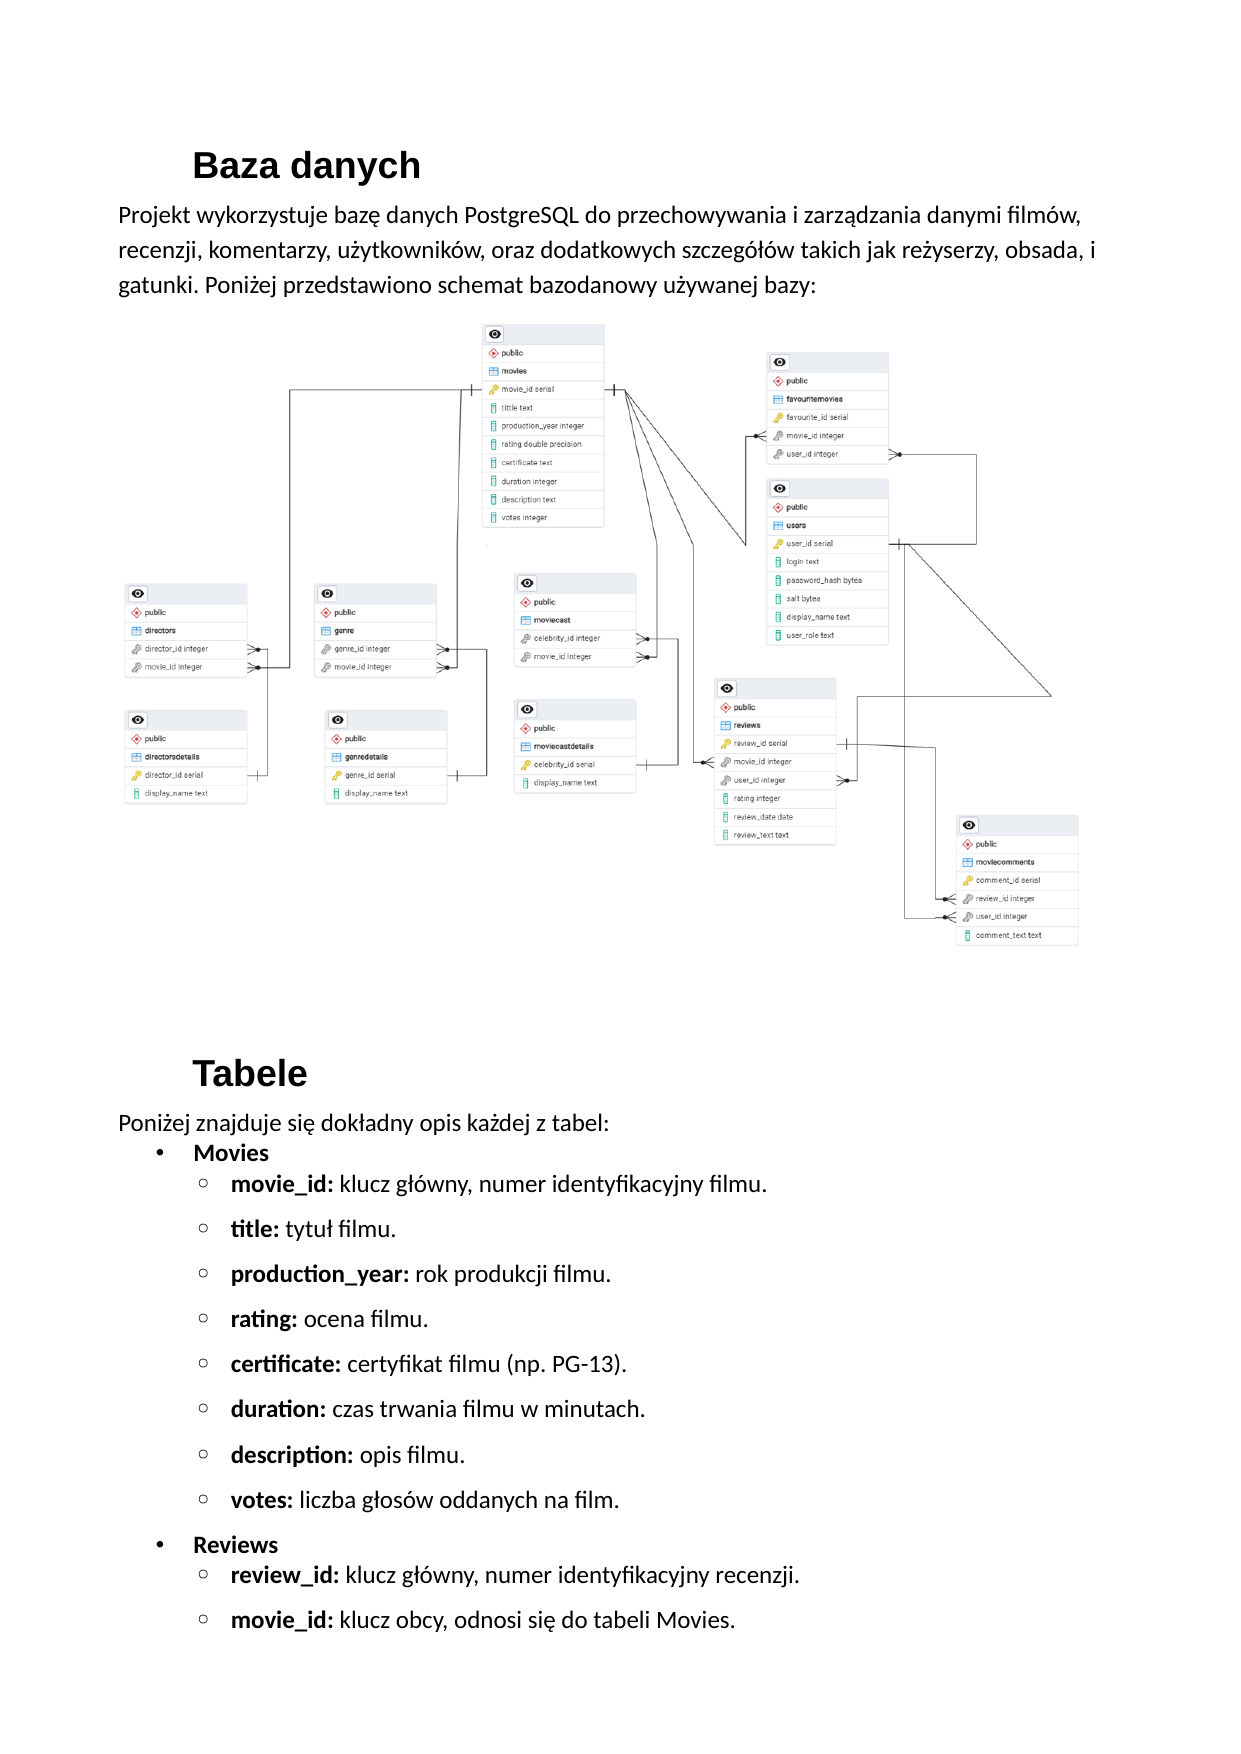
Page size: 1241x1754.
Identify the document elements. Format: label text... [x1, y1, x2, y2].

list movie_id: klucz główny, numer identyfikacyjny filmu. [193, 1168, 1122, 1199]
list review_id: klucz główny, numer identyfikacyjny recenzji. [193, 1559, 1122, 1590]
list title: tytuł filmu. [193, 1213, 1122, 1244]
list Movies [156, 1138, 1122, 1168]
list Reviews [156, 1529, 1122, 1559]
picture [118, 318, 1123, 966]
subtitle Tabele [118, 1051, 1122, 1094]
list movie_id: klucz obcy, odnosi się do tabeli Movies. [193, 1604, 1122, 1635]
text Poniżej znajduje się dokładny opis każdej z tabel: [118, 1107, 1122, 1138]
subtitle Baza danych [118, 143, 1122, 186]
list votes: liczba głosów oddanych na film. [193, 1484, 1122, 1514]
text Projekt wykorzystuje bazę danych PostgreSQL do przechowywania i zarządzania danymi filmów, recenzji, komentarzy, użytkowników, oraz dodatkowych szczegółów takich jak reżyserzy, obsada, i gatunki. Poniżej przedstawiono schemat bazodanowy używanej bazy: [118, 199, 1122, 299]
list duration: czas trwania filmu w minutach. [193, 1394, 1122, 1424]
list production_year: rok produkcji filmu. [193, 1258, 1122, 1289]
list certificate: certyfikat filmu (np. PG-13). [193, 1348, 1122, 1379]
list rating: ocena filmu. [193, 1303, 1122, 1334]
list description: opis filmu. [193, 1439, 1122, 1469]
